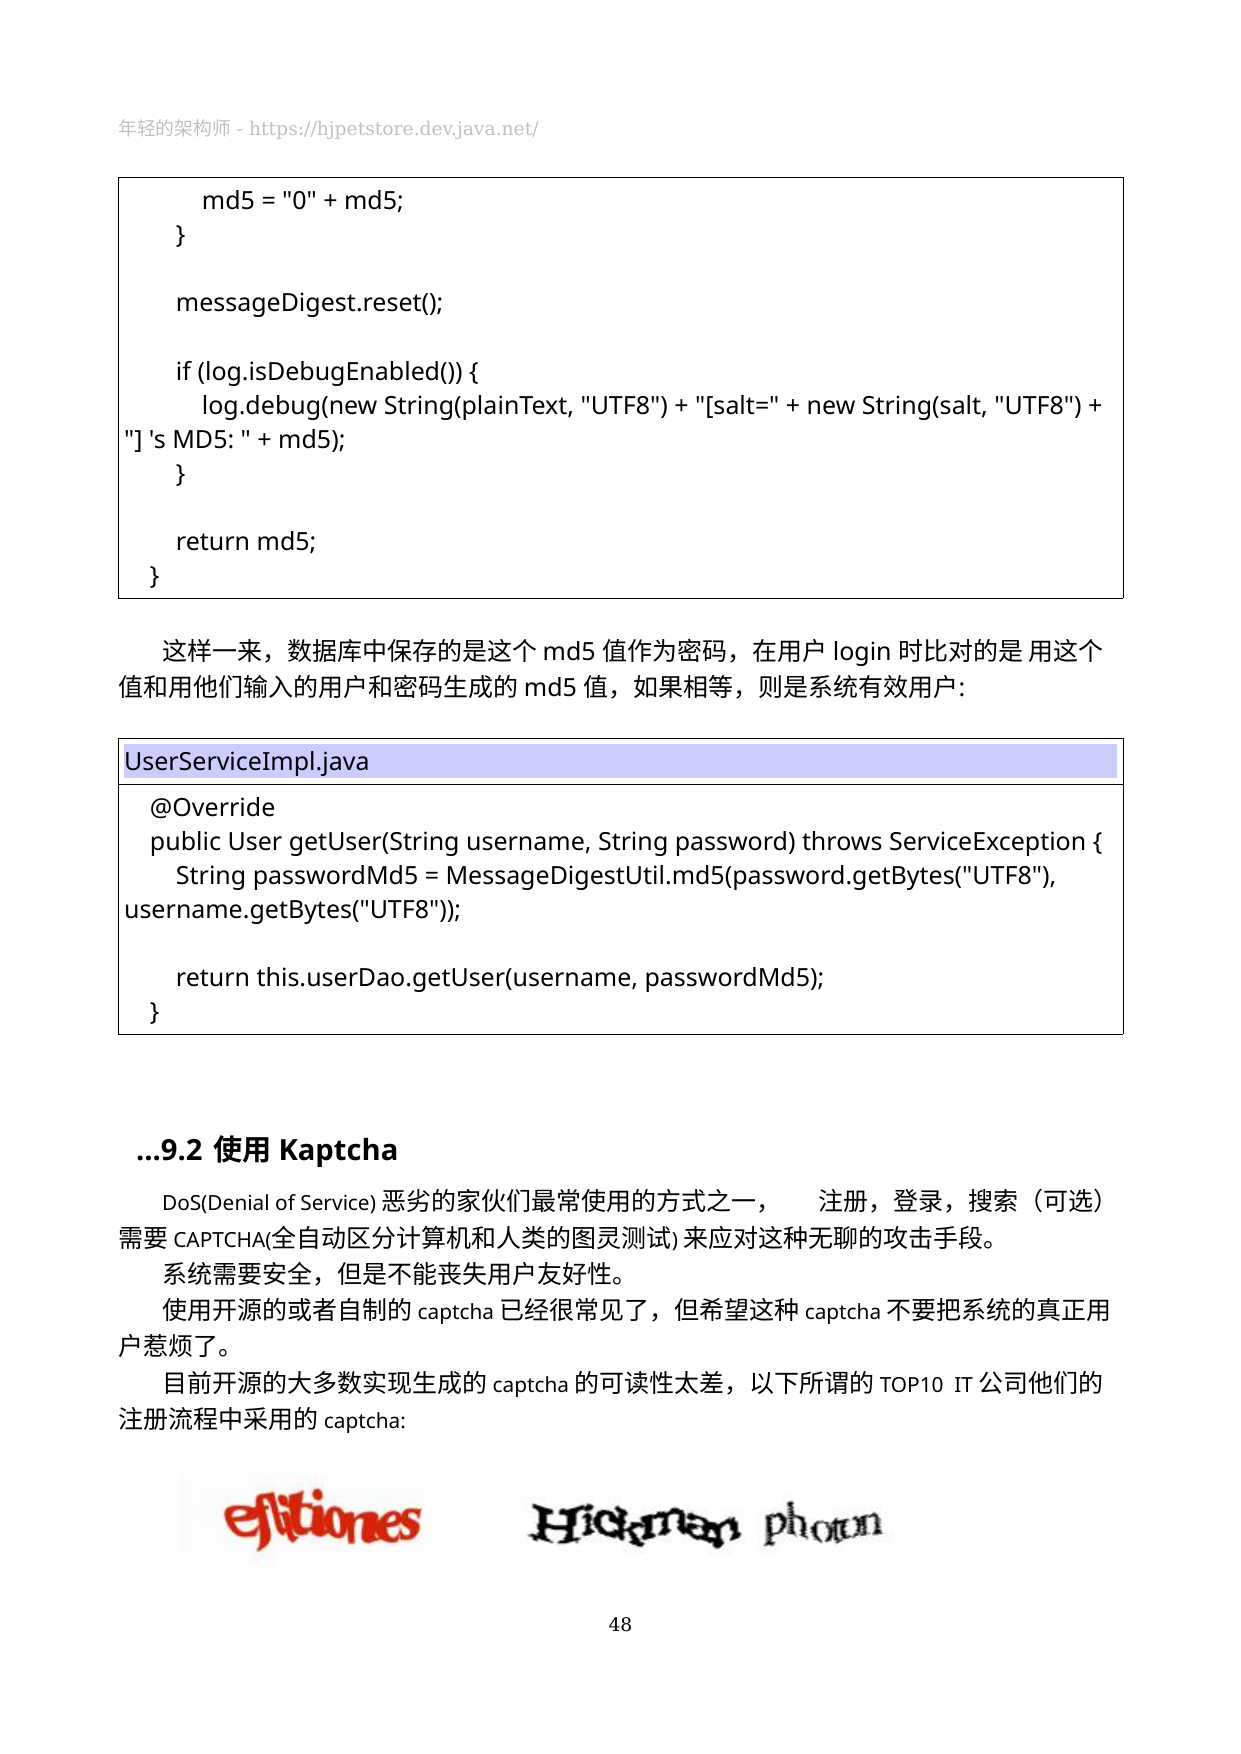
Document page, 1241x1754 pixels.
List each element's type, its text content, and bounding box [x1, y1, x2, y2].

table_header md5 = "0" + md5; } messageDigest.reset(); if (log.isDebugEnabled()) { log.debug(new String(plainText, "UTF8") + "[salt=" + new String(salt, "UTF8") + "] 's MD5: " + md5); } return md5; } [119, 178, 1123, 597]
text 系统需要安全，但是不能丧失用户友好性。 [118, 1254, 1122, 1291]
subtitle 使用 Kaptcha [136, 1127, 1122, 1169]
table_header UserServiceImpl.java [119, 739, 1123, 784]
picture [509, 1471, 975, 1557]
text 目前开源的大多数实现生成的 captcha 的可读性太差，以下所谓的TOP10 IT 公司他们的注册流程中采用的 captcha: [118, 1363, 1122, 1436]
text 这样一来，数据库中保存的是这个 md5 值作为密码，在用户 login 时比对的是 用这个值和用他们输入的用户和密码生成的 md5 值，如果相等，则是系统有效用户: [118, 632, 1122, 704]
table_cell @Override public User getUser(String username, String password) throws ServiceException { String passwordMd5 = MessageDigestUtil.md5(password.getBytes("UTF8"), username.getBytes("UTF8")); return this.userDao.getUser(username, passwordMd5); } [119, 785, 1123, 1034]
text 使用开源的或者自制的 captcha 已经很常见了，但希望这种captcha 不要把系统的真正用户惹烦了。 [118, 1291, 1122, 1363]
picture [176, 1471, 486, 1578]
text DoS(Denial of Service) 恶劣的家伙们最常使用的方式之一， 注册，登录，搜索（可选）需要CAPTCHA(全自动区分计算机和人类的图灵测试) 来应对这种无聊的攻击手段。 [118, 1182, 1122, 1254]
